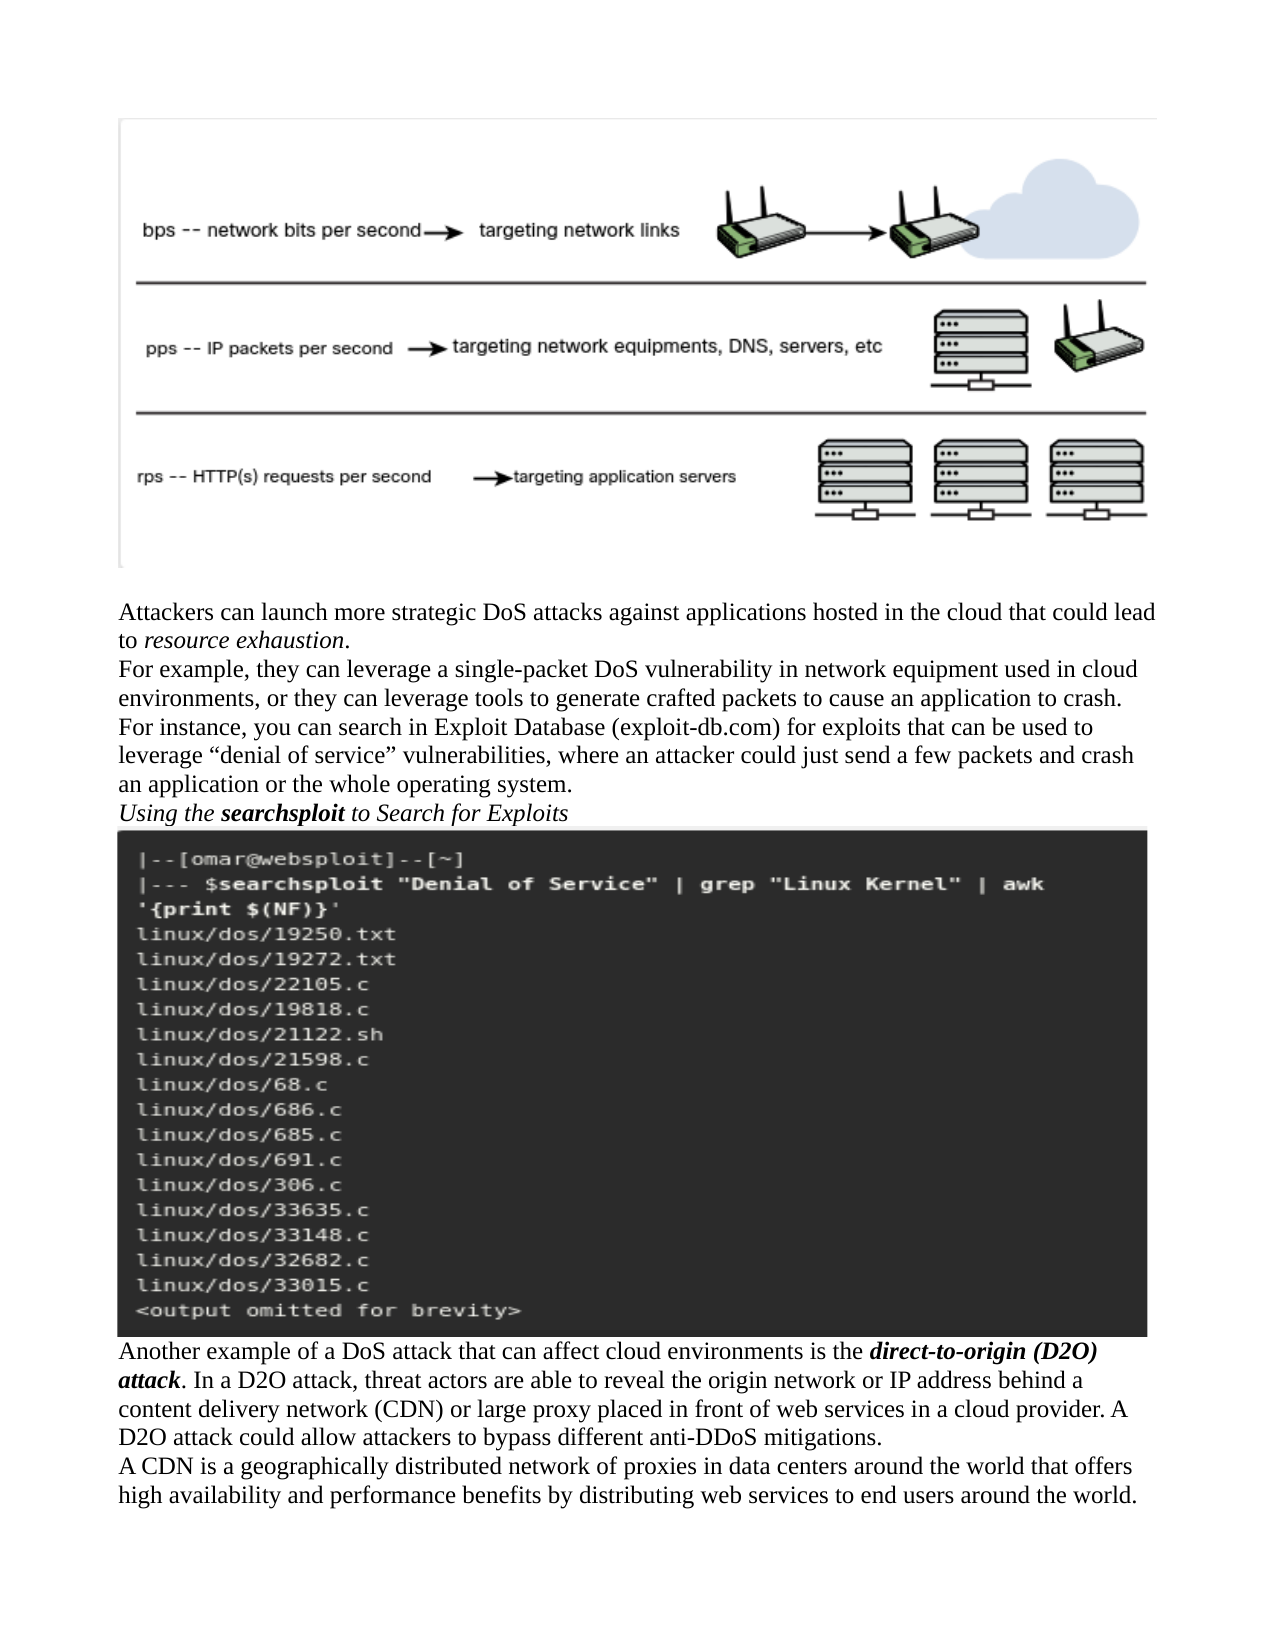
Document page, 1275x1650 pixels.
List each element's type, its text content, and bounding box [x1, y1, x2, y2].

text Another example of a DoS attack that can affect cloud environments is the direct-to-origin (D2O) attack. In a D2O attack, threat actors are able to reveal the origin network or IP address behind a content delivery network (CDN) or large proxy placed in front of web services in a cloud provider. A D2O attack could allow attackers to bypass different anti-DDoS mitigations. [118, 827, 1157, 1451]
text A CDN is a geographically distributed network of proxies in data centers around the world that offers high availability and performance benefits by distributing web services to end users around the world. [118, 1451, 1157, 1509]
text Attackers can launch more strategic DoS attacks against applications hosted in the cloud that could lead to resource exhaustion. [118, 597, 1157, 654]
text For example, they can leverage a single-packet DoS vulnerability in network equipment used in cloud environments, or they can leverage tools to generate crafted packets to cause an application to crash. For instance, you can search in Exploit Database (exploit-db.com) for exploits that can be used to leverage “denial of service” vulnerabilities, where an attacker could just send a few packets and crash an application or the whole operating system. [118, 654, 1157, 798]
picture [118, 118, 1157, 568]
text Using the searchsploit to Search for Exploits [118, 798, 1157, 827]
picture [117, 826, 1148, 1337]
